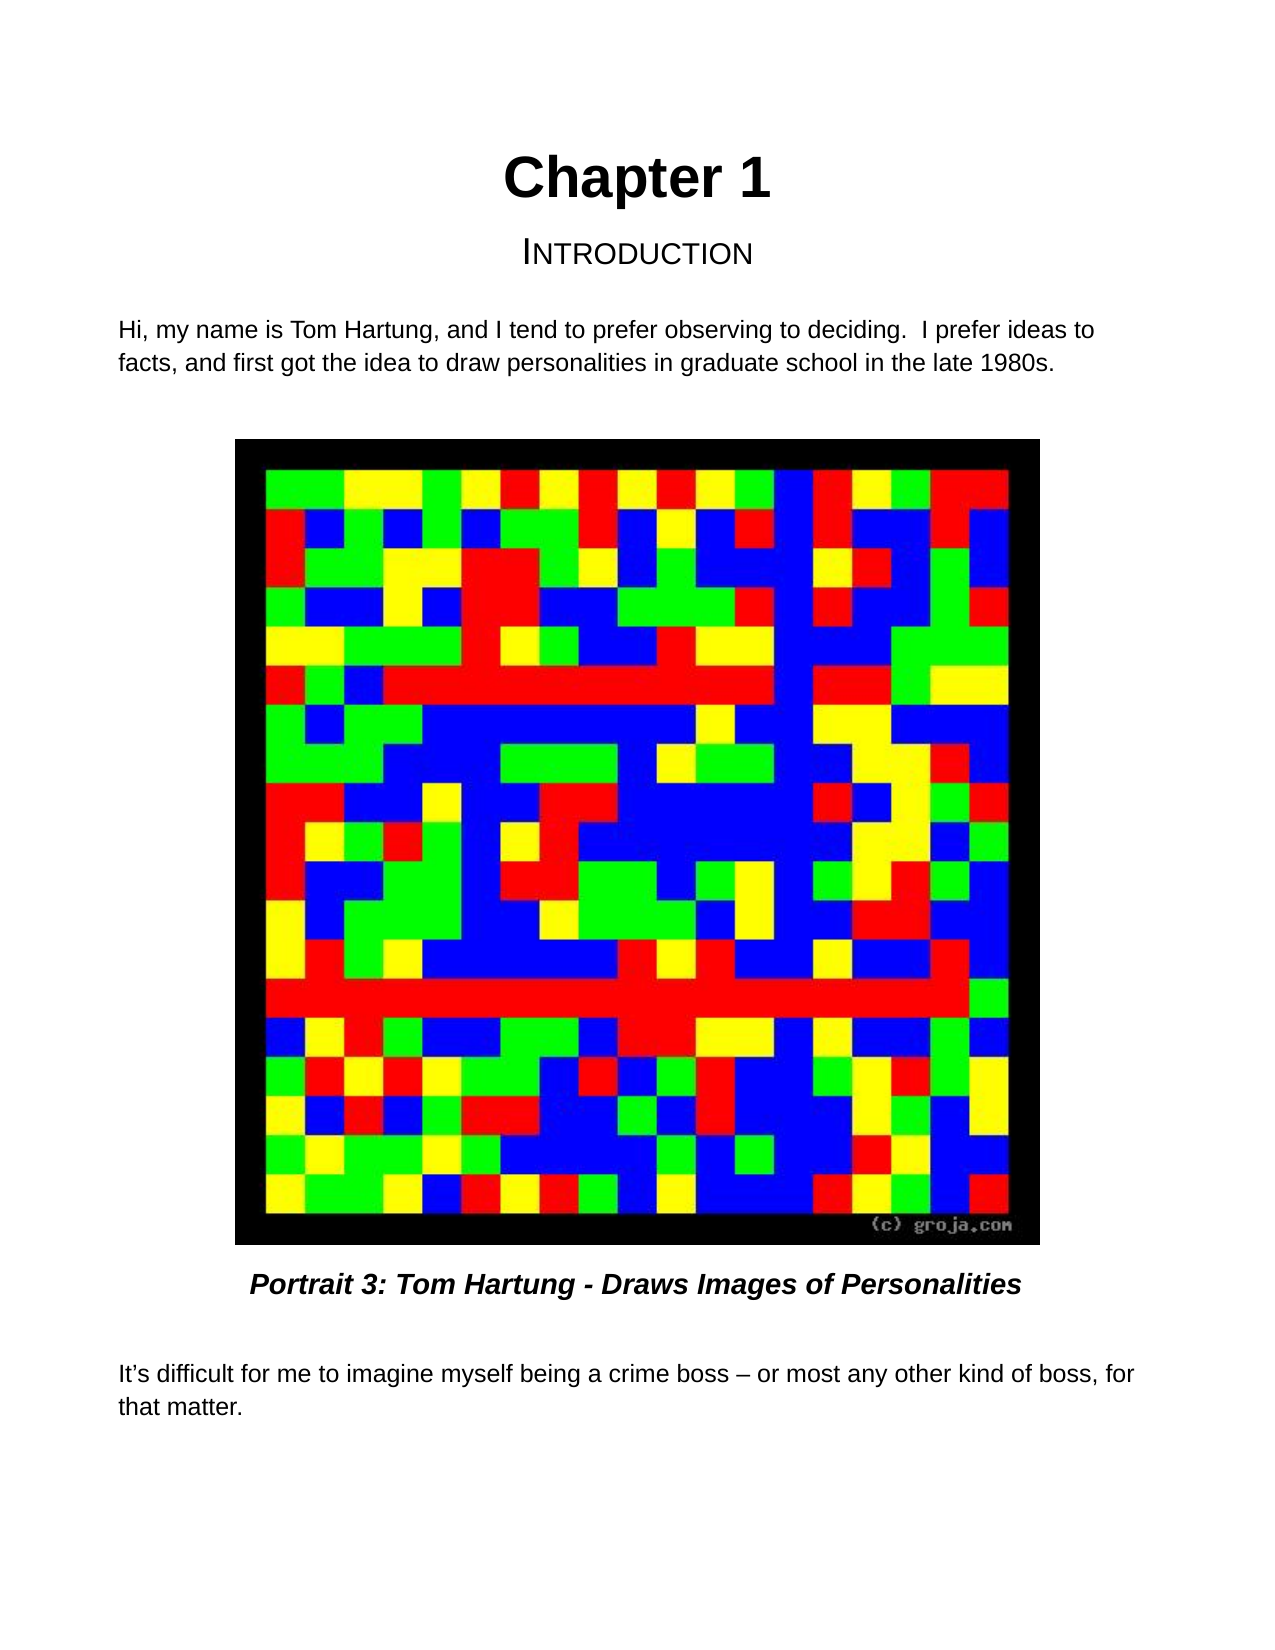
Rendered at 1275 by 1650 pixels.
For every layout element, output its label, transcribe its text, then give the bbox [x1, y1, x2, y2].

text Portrait 3: Tom Hartung - Draws Images of Personalities [235, 1245, 1040, 1301]
text Hi, my name is Tom Hartung, and I tend to prefer observing to deciding. I prefer ideas to facts, and first got the idea to draw personalities in graduate school in the late 1980s. [118, 314, 1157, 376]
subtitle Introduction [118, 229, 1157, 272]
picture [235, 439, 1040, 1245]
text It’s difficult for me to imagine myself being a crime boss – or most any other kind of boss, for that matter. [118, 1359, 1157, 1421]
title Chapter 1 [118, 143, 1157, 210]
